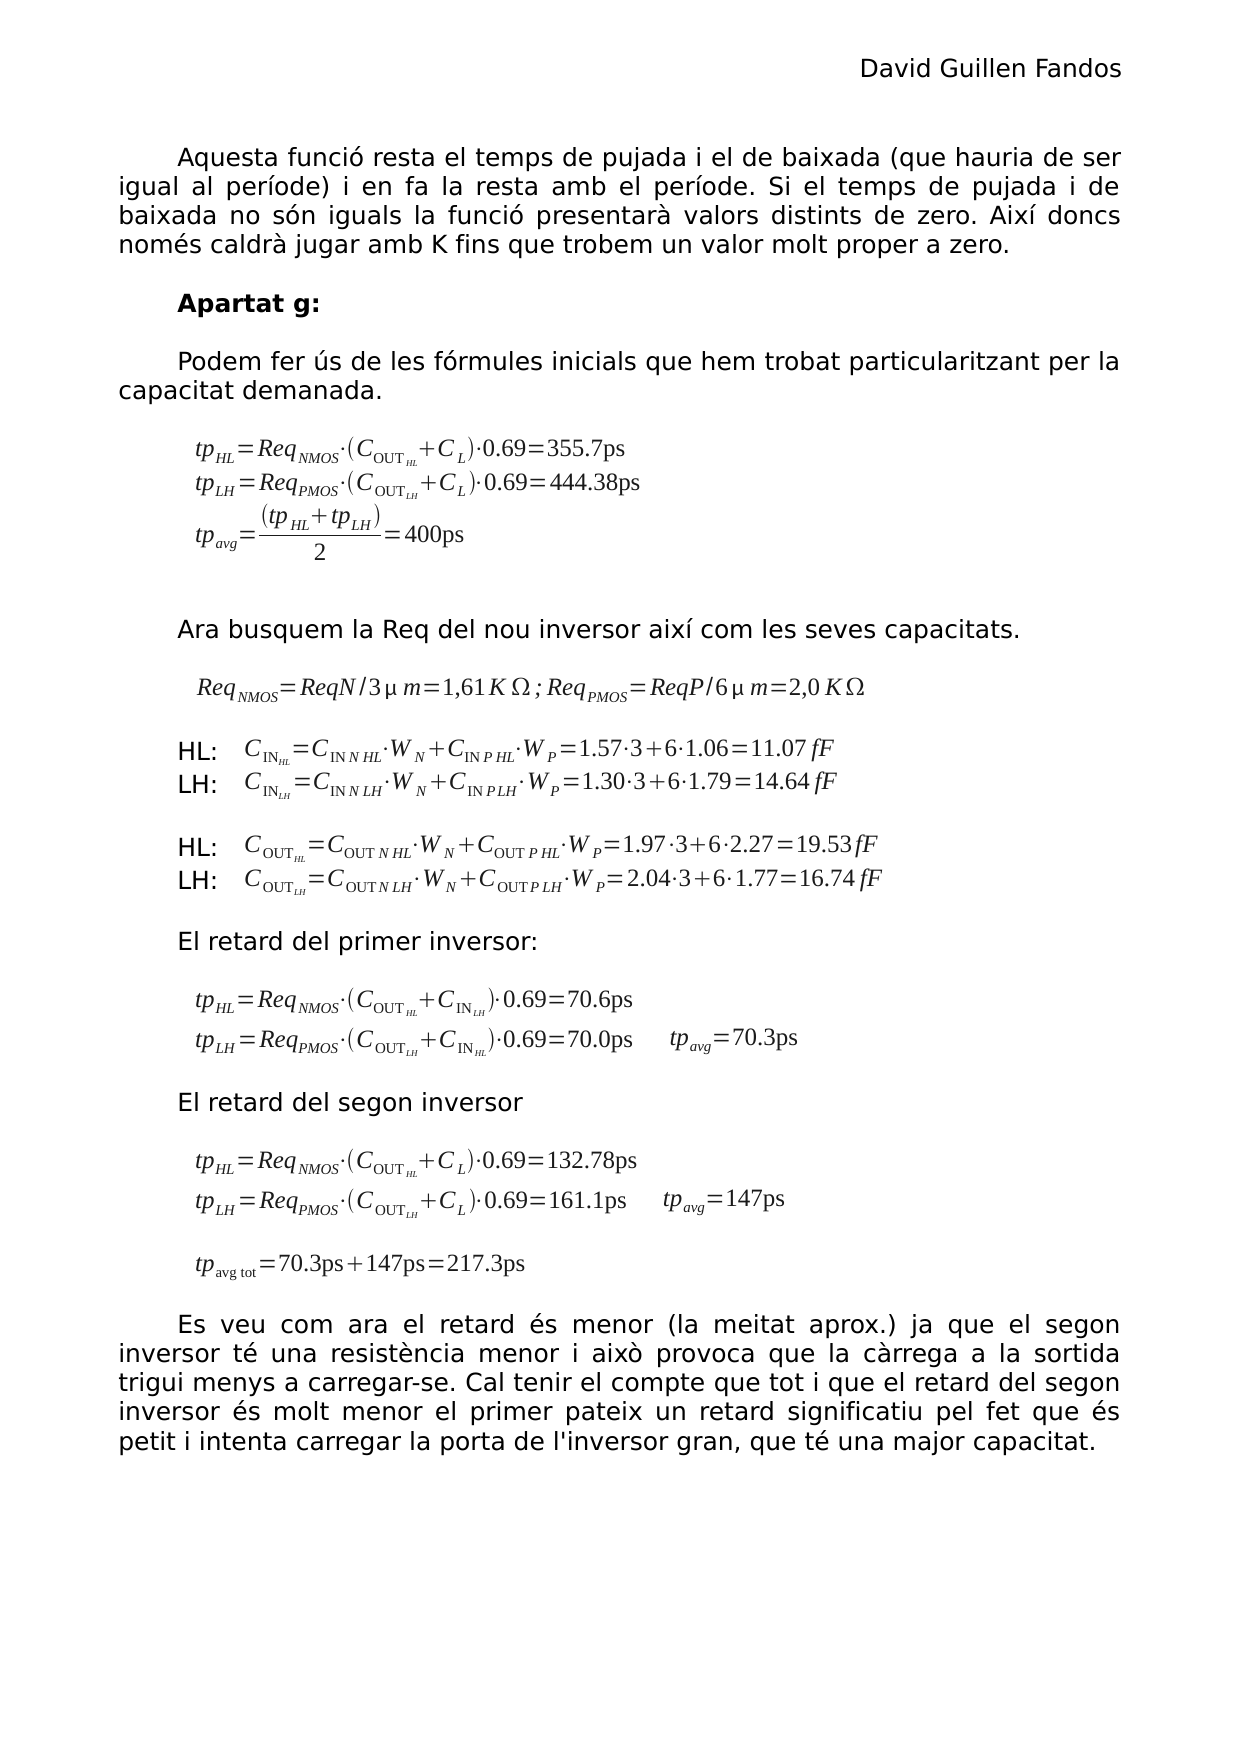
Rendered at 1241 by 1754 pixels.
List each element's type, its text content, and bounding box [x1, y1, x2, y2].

text Ara busquem la Req del nou inversor així com les seves capacitats. [118, 616, 1122, 645]
text HL: [118, 831, 1122, 864]
text Apartat g: [118, 289, 1122, 318]
text Aquesta funció resta el temps de pujada i el de baixada (que hauria de ser igual al període) i en fa la resta amb el període. Si el temps de pujada i de baixada no són iguals la funció presentarà valors distints de zero. Així doncs només caldrà jugar amb K fins que trobem un valor molt proper a zero. [118, 143, 1122, 260]
text El retard del primer inversor: [118, 927, 1122, 956]
text Podem fer ús de les fórmules inicials que hem trobat particularitzant per la capacitat demanada. [118, 347, 1122, 406]
text El retard del segon inversor [118, 1088, 1122, 1117]
text HL: [118, 734, 1122, 768]
text LH: [118, 864, 1122, 898]
text Es veu com ara el retard és menor (la meitat aprox.) ja que el segon inversor té una resistència menor i això provoca que la càrrega a la sortida trigui menys a carregar-se. Cal tenir el compte que tot i que el retard del segon inversor és molt menor el primer pateix un retard significatiu pel fet que és petit i intenta carregar la porta de l'inversor gran, que té una major capacitat. [118, 1310, 1122, 1456]
text LH: [118, 768, 1122, 802]
